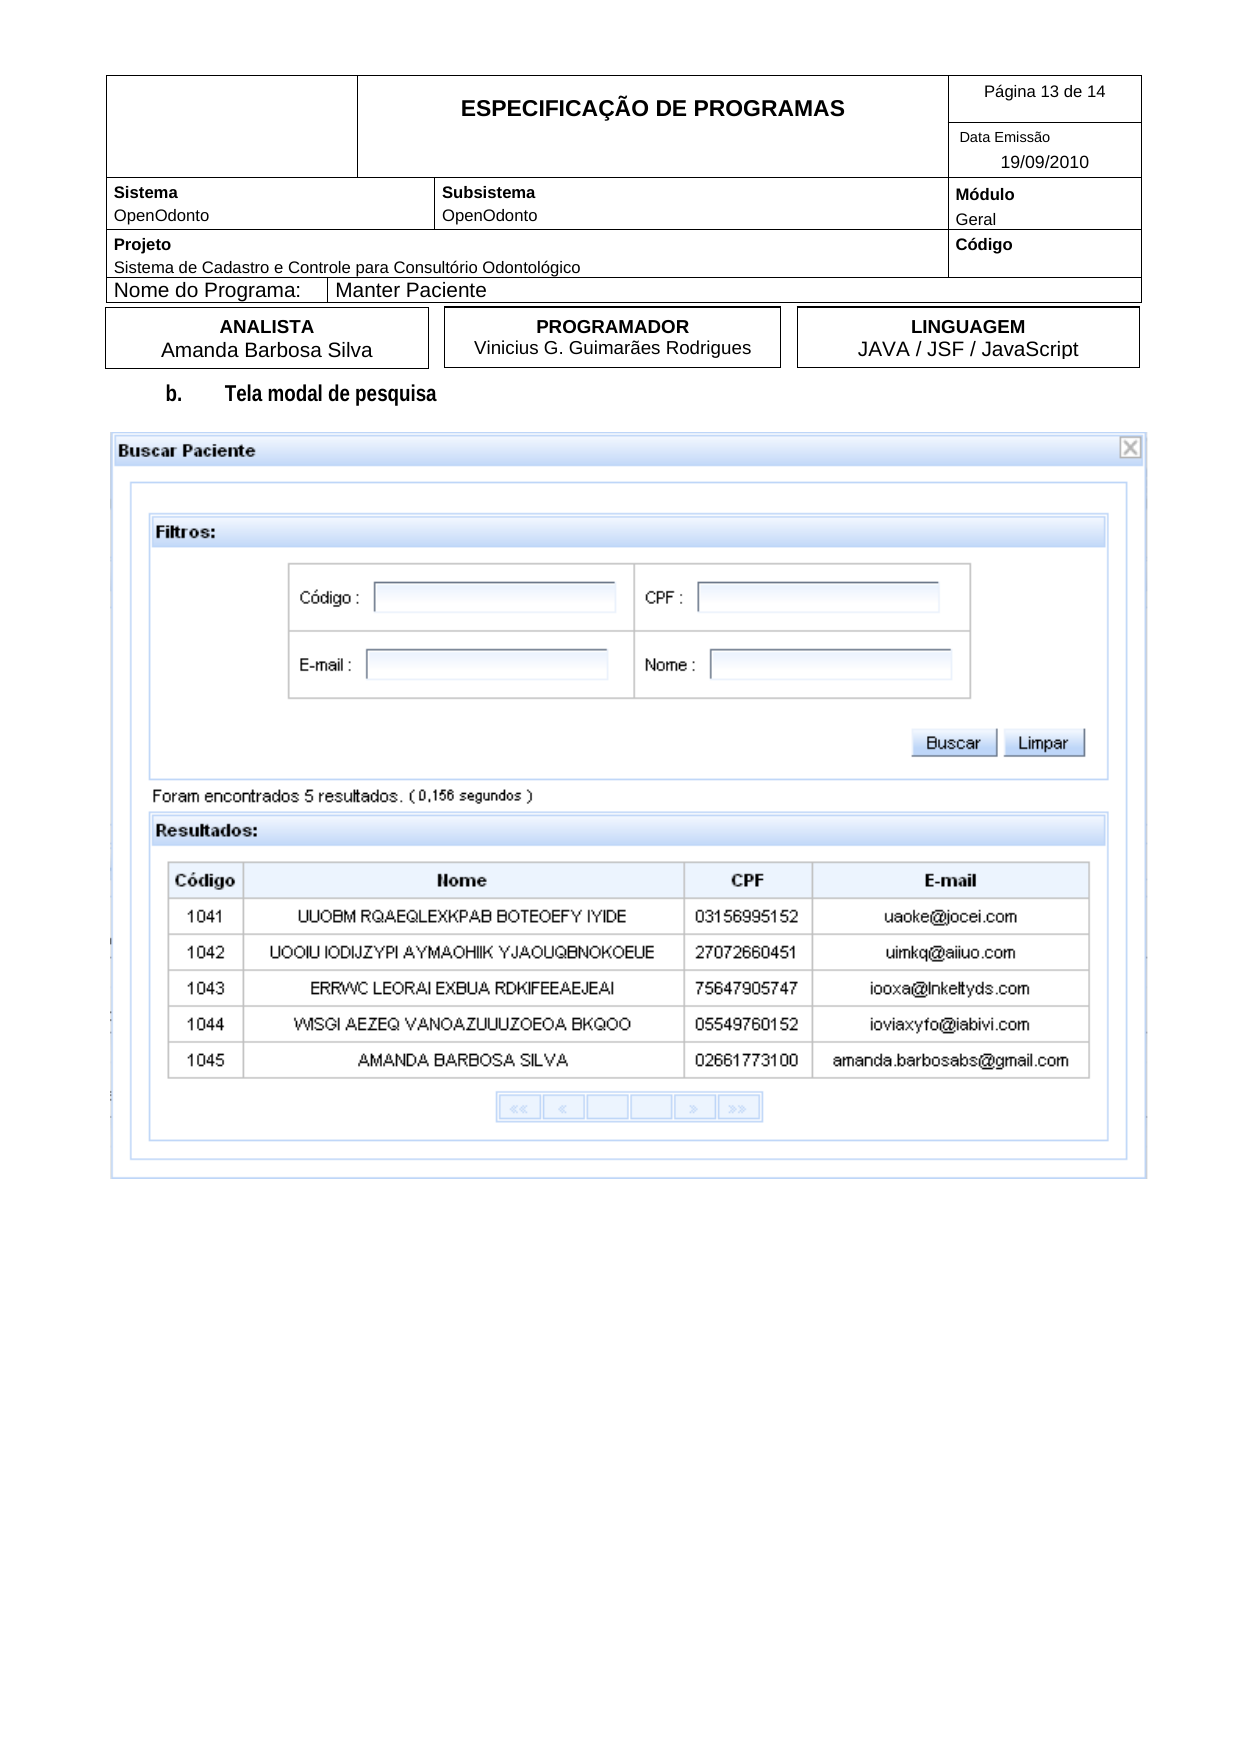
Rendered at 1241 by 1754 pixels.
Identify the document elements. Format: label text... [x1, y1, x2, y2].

subtitle Tela modal de pesquisa [165, 379, 1151, 406]
picture [110, 432, 1148, 1179]
